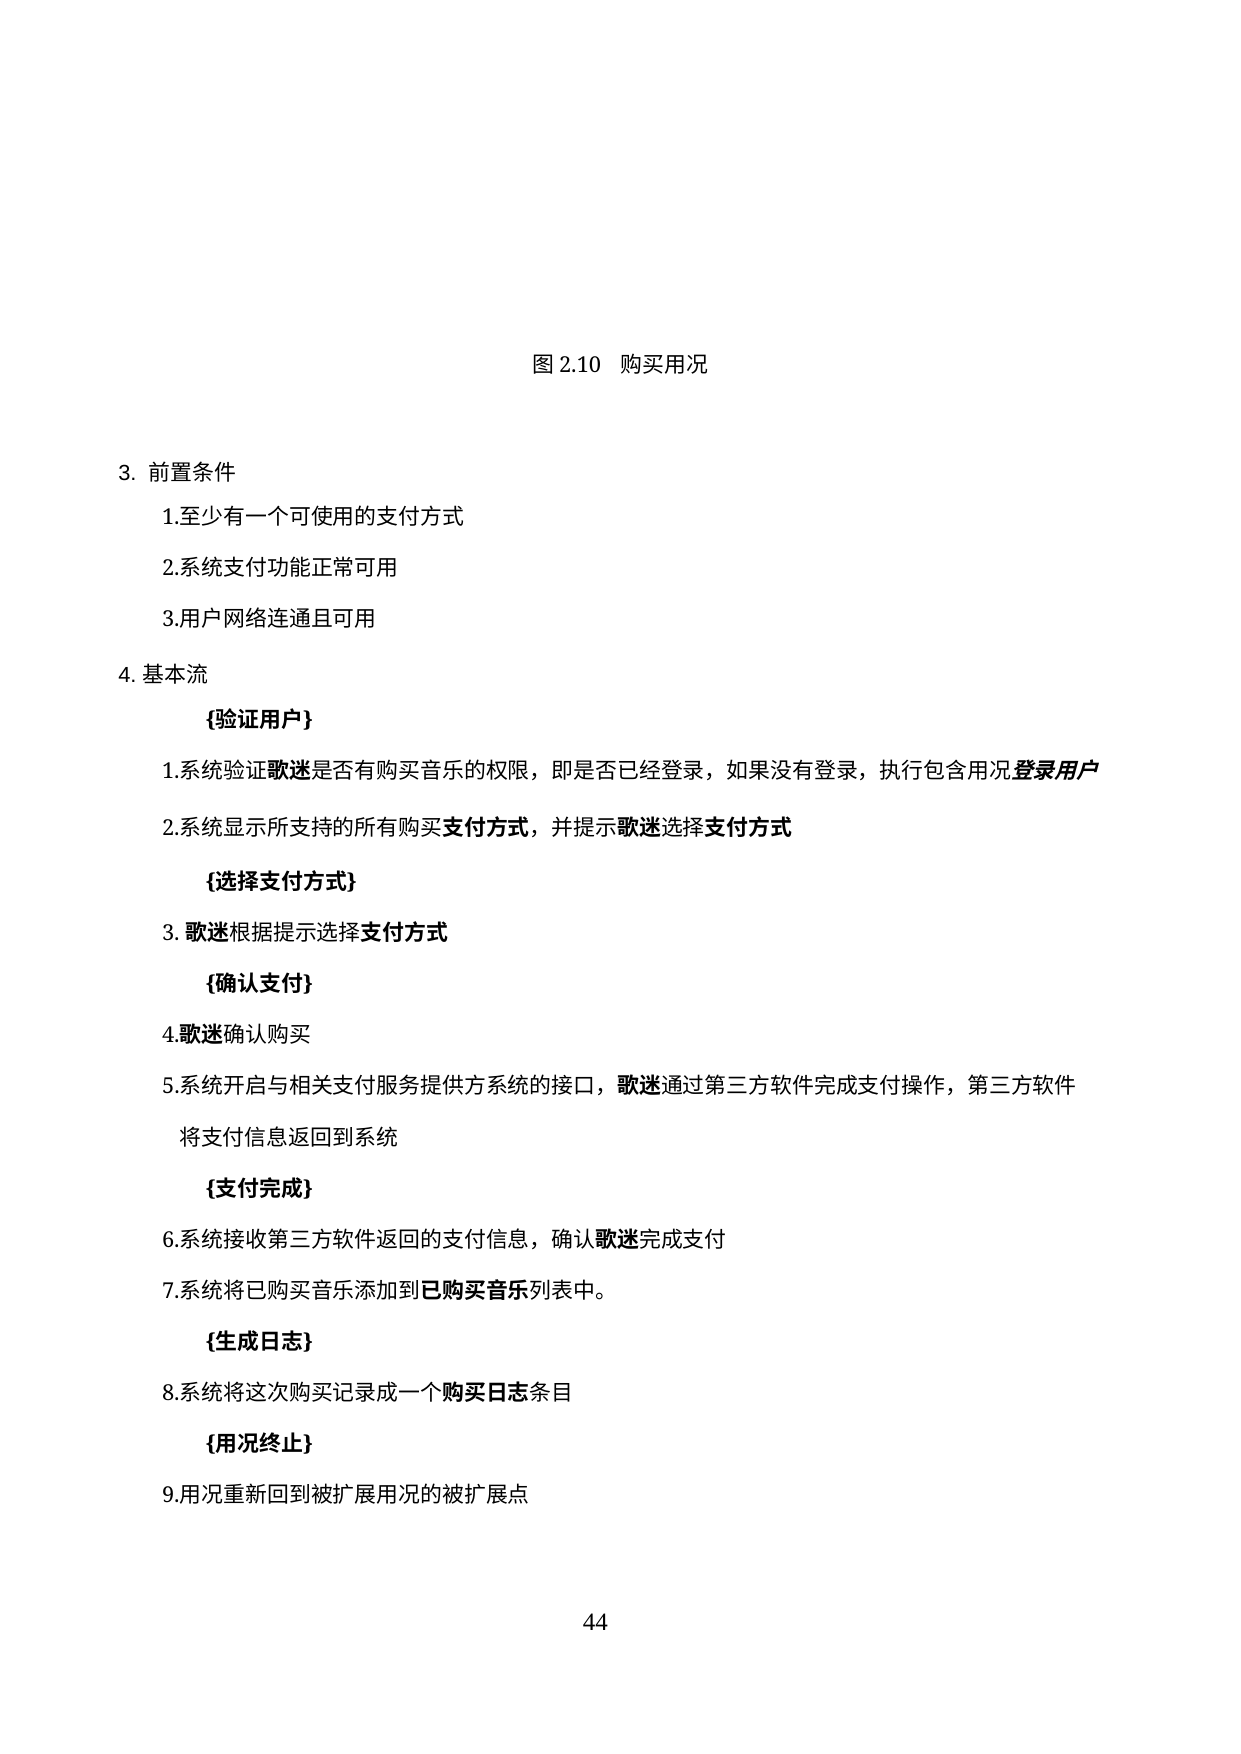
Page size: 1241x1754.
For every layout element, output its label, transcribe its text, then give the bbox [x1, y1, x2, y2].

text 3. 歌迷根据提示选择支付方式 [118, 915, 1122, 947]
text 5.系统开启与相关支付服务提供方系统的接口，歌迷通过第三方软件完成支付操作，第三方软件 [118, 1068, 1122, 1100]
text {支付完成} [118, 1171, 1122, 1202]
text {用况终止} [118, 1426, 1122, 1458]
text {确认支付} [118, 966, 1122, 998]
text 图2.10 购买用况 [118, 347, 1122, 379]
text 9.用况重新回到被扩展用况的被扩展点 [118, 1477, 1122, 1509]
text {选择支付方式} [118, 864, 1122, 896]
text 1.至少有一个可使用的支付方式 [118, 499, 1122, 531]
subtitle 前置条件 [118, 454, 1122, 486]
text {验证用户} [118, 702, 1122, 733]
subtitle 基本流 [118, 657, 1122, 689]
text {生成日志} [118, 1324, 1122, 1356]
text 4.歌迷确认购买 [118, 1017, 1122, 1049]
text 6.系统接收第三方软件返回的支付信息，确认歌迷完成支付 [118, 1222, 1122, 1253]
text 将支付信息返回到系统 [118, 1119, 1122, 1151]
text 7.系统将已购买音乐添加到已购买音乐列表中。 [118, 1273, 1122, 1304]
text 8.系统将这次购买记录成一个购买日志条目 [118, 1375, 1122, 1407]
text 3.用户网络连通且可用 [118, 601, 1122, 633]
text 2.系统支付功能正常可用 [118, 550, 1122, 582]
text 2.系统显示所支持的所有购买支付方式，并提示歌迷选择支付方式 [118, 804, 1122, 843]
text 1.系统验证歌迷是否有购买音乐的权限，即是否已经登录，如果没有登录，执行包含用况登录用户 [118, 753, 1122, 784]
